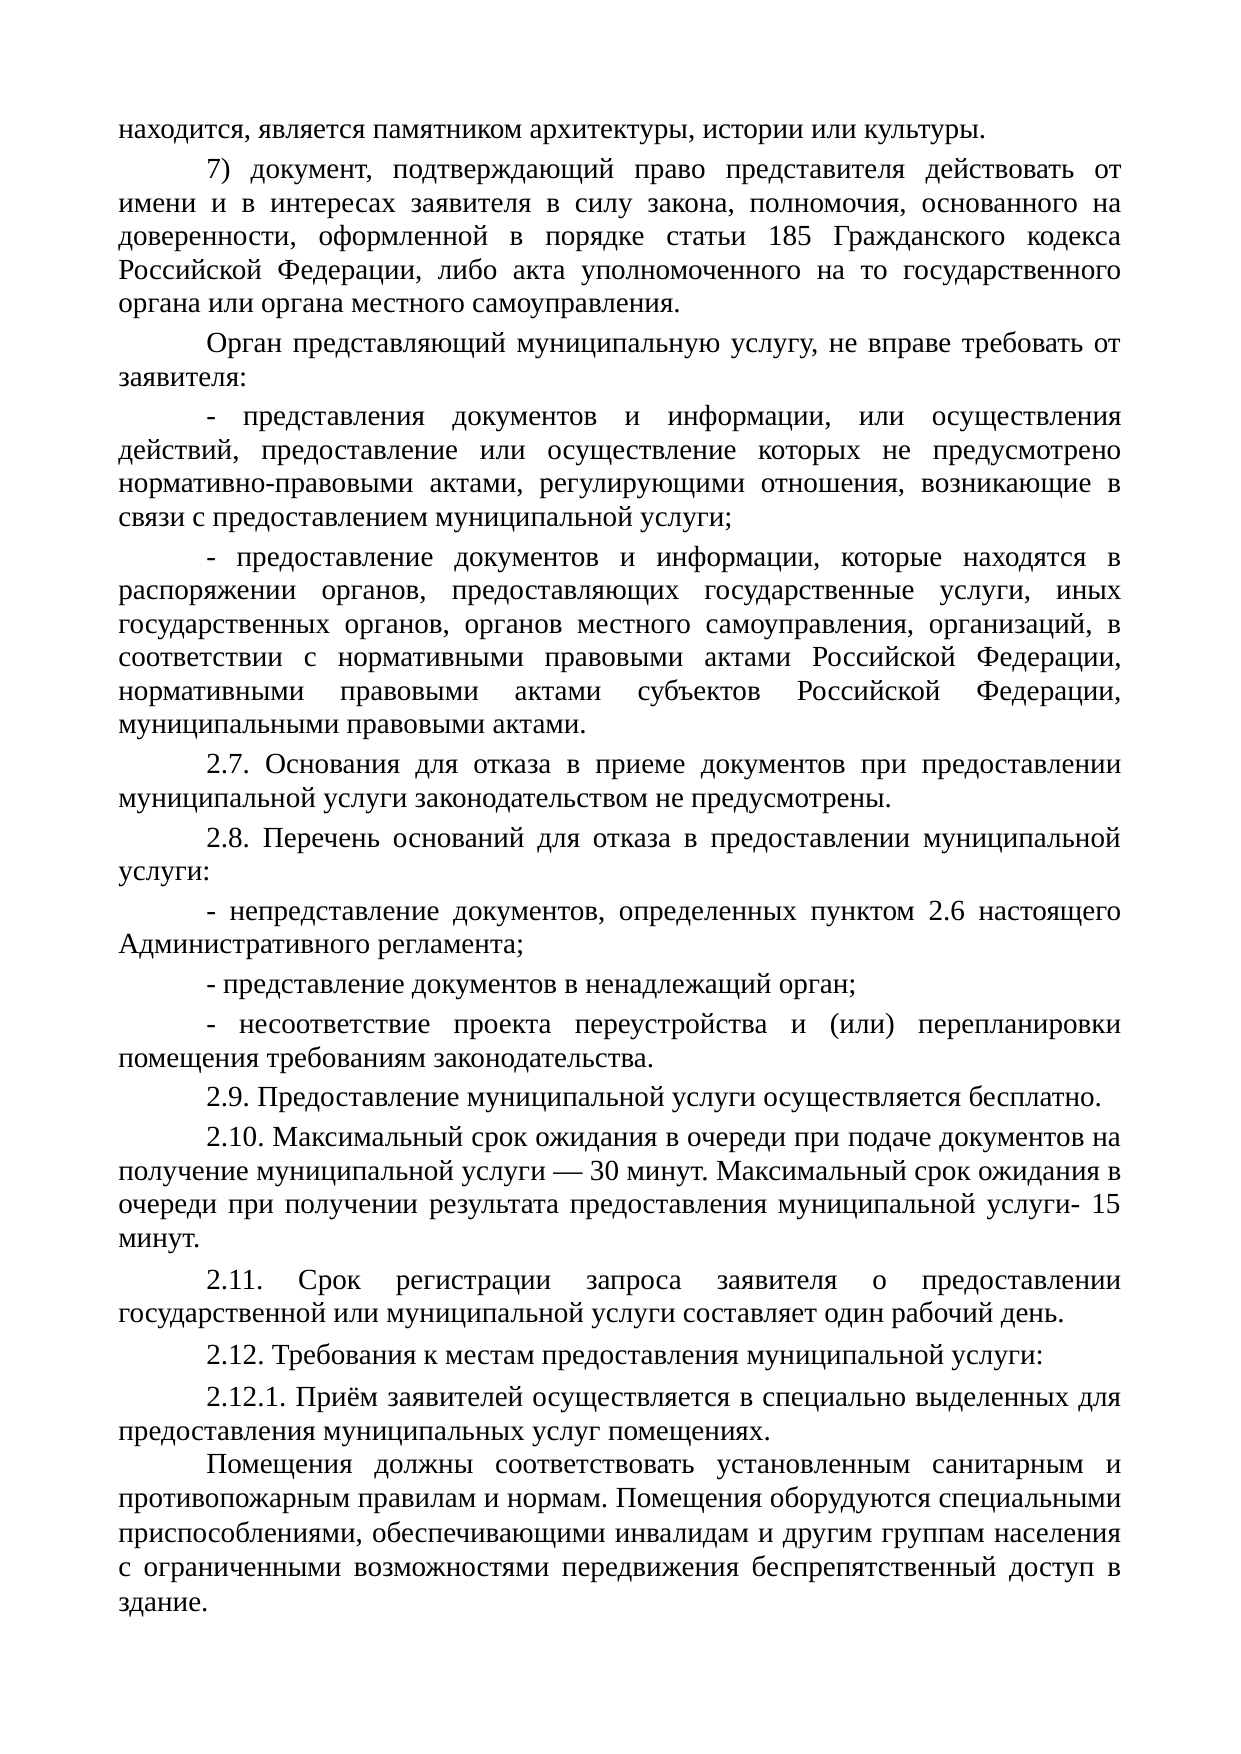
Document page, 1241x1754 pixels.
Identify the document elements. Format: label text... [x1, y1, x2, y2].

text - представления документов и информации, или осуществления действий, предоставление или осуществление которых не предусмотрено нормативно-правовыми актами, регулирующими отношения, возникающие в связи с предоставлением муниципальной услуги; [118, 398, 1122, 533]
text 2.11. Срок регистрации запроса заявителя о предоставлении государственной или муниципальной услуги составляет один рабочий день. [118, 1262, 1122, 1329]
text - непредставление документов, определенных пунктом 2.6 настоящего Административного регламента; [118, 893, 1122, 960]
text 2.12. Требования к местам предоставления муниципальной услуги: [118, 1337, 1122, 1371]
text 2.8. Перечень оснований для отказа в предоставлении муниципальной услуги: [118, 820, 1122, 887]
text - предоставление документов и информации, которые находятся в распоряжении органов, предоставляющих государственные услуги, иных государственных органов, органов местного самоуправления, организаций, в соответствии с нормативными правовыми актами Российской Федерации, нормативными правовыми актами субъектов Российской Федерации, муниципальными правовыми актами. [118, 539, 1122, 740]
text 7) документ, подтверждающий право представителя действовать от имени и в интересах заявителя в силу закона, полномочия, основанного на доверенности, оформленной в порядке статьи 185 Гражданского кодекса Российской Федерации, либо акта уполномоченного на то государственного органа или органа местного самоуправления. [118, 151, 1122, 319]
text находится, является памятником архитектуры, истории или культуры. [118, 111, 1122, 145]
text 2.10. Максимальный срок ожидания в очереди при подаче документов на получение муниципальной услуги — 30 минут. Максимальный срок ожидания в очереди при получении результата предоставления муниципальной услуги- 15 минут. [118, 1119, 1122, 1253]
text Орган представляющий муниципальную услугу, не вправе требовать от заявителя: [118, 325, 1122, 392]
text Помещения должны соответствовать установленным санитарным и противопожарным правилам и нормам. Помещения оборудуются специальными приспособлениями, обеспечивающими инвалидам и другим группам населения с ограниченными возможностями передвижения беспрепятственный доступ в здание. [118, 1446, 1122, 1618]
text 2.9. Предоставление муниципальной услуги осуществляется бесплатно. [118, 1079, 1122, 1113]
text 2.12.1. Приём заявителей осуществляется в специально выделенных для предоставления муниципальных услуг помещениях. [118, 1379, 1122, 1446]
text - несоответствие проекта переустройства и (или) перепланировки помещения требованиям законодательства. [118, 1006, 1122, 1073]
text - представление документов в ненадлежащий орган; [118, 966, 1122, 1000]
text 2.7. Основания для отказа в приеме документов при предоставлении муниципальной услуги законодательством не предусмотрены. [118, 746, 1122, 813]
